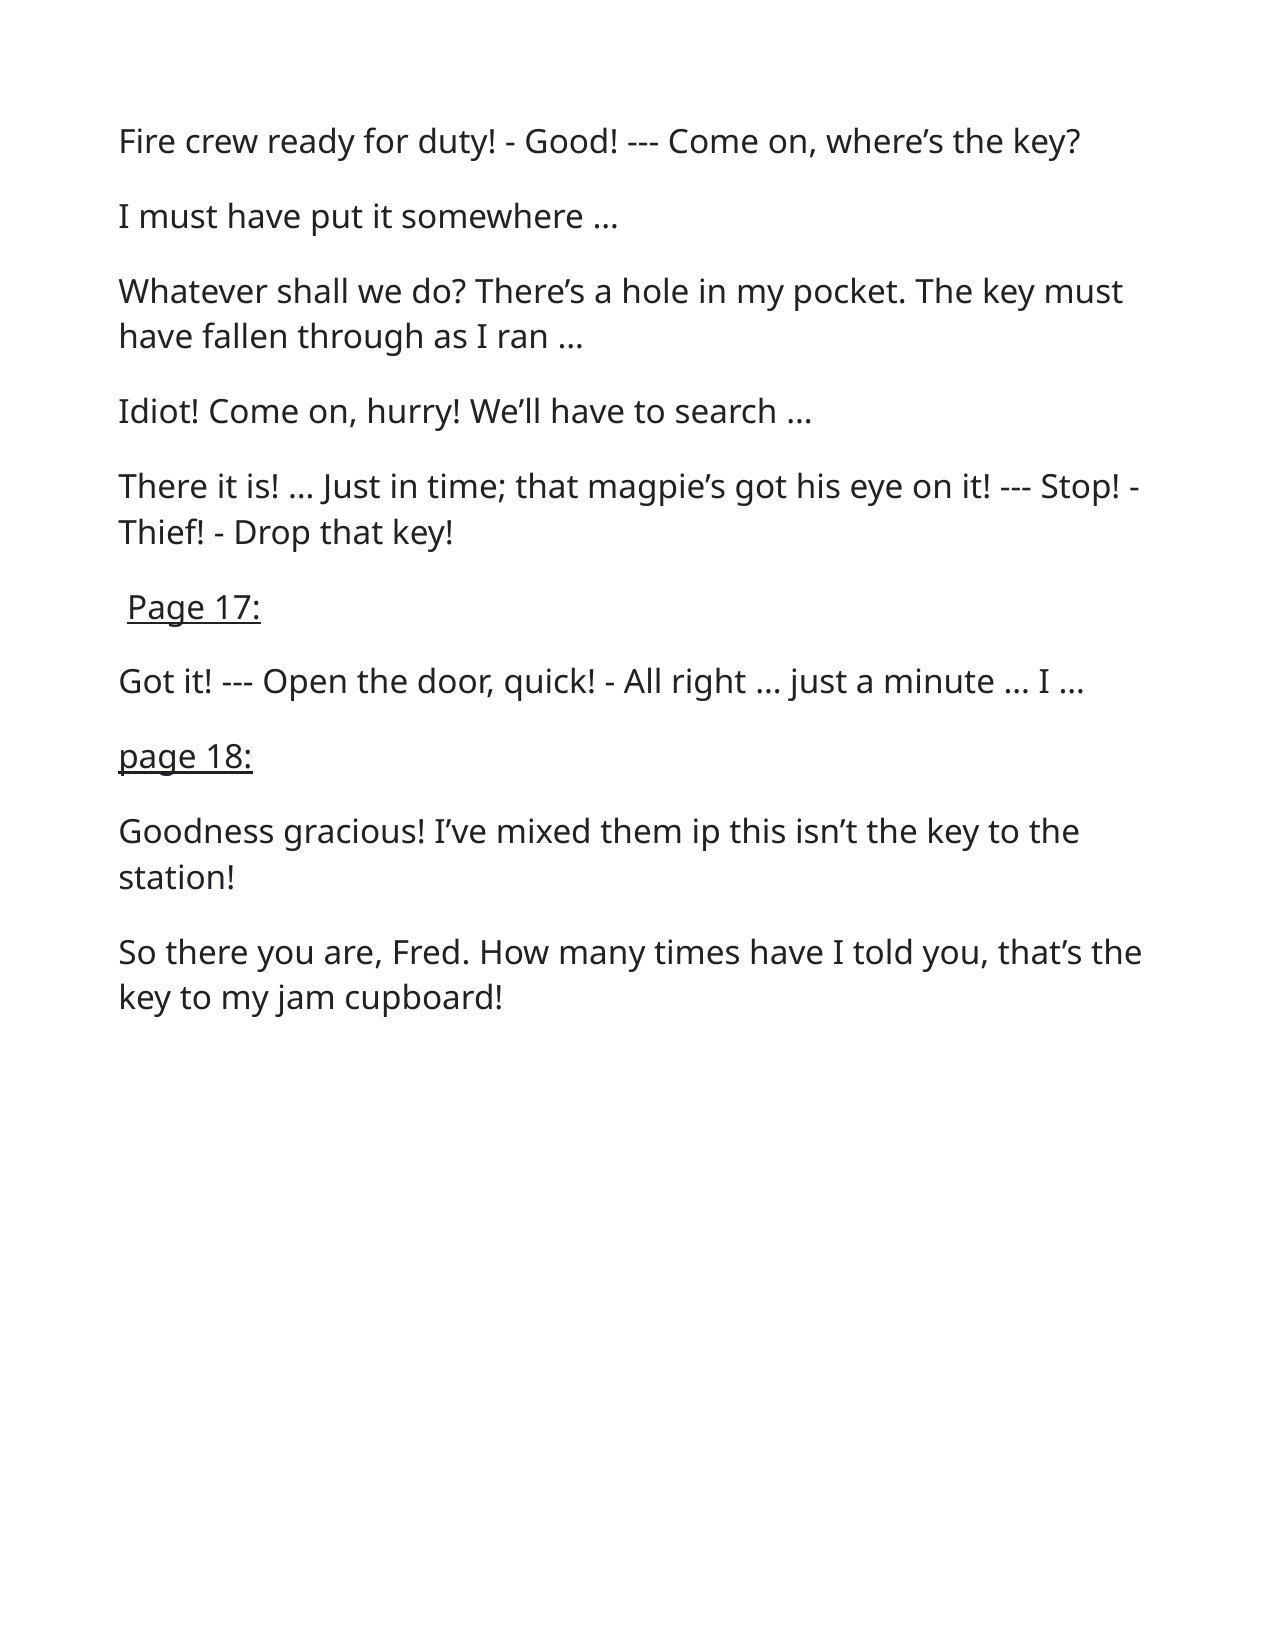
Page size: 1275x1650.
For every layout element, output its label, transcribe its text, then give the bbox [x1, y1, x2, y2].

text I must have put it somewhere … [118, 193, 1157, 238]
text There it is! … Just in time; that magpie’s got his eye on it! --- Stop! - Thief! - Drop that key! [118, 463, 1157, 554]
text Whatever shall we do? There’s a hole in my pocket. The key must have fallen through as I ran … [118, 268, 1157, 359]
text Page 17: [118, 583, 1157, 629]
text Got it! --- Open the door, quick! - All right … just a minute … I … [118, 658, 1157, 704]
text Fire crew ready for duty! - Good! --- Come on, where’s the key? [118, 118, 1157, 163]
text Goodness gracious! I’ve mixed them ip this isn’t the key to the station! [118, 808, 1157, 899]
text Idiot! Come on, hurry! We’ll have to search … [118, 388, 1157, 434]
text So there you are, Fred. How many times have I told you, that’s the key to my jam cupboard! [118, 928, 1157, 1019]
text page 18: [118, 733, 1157, 779]
